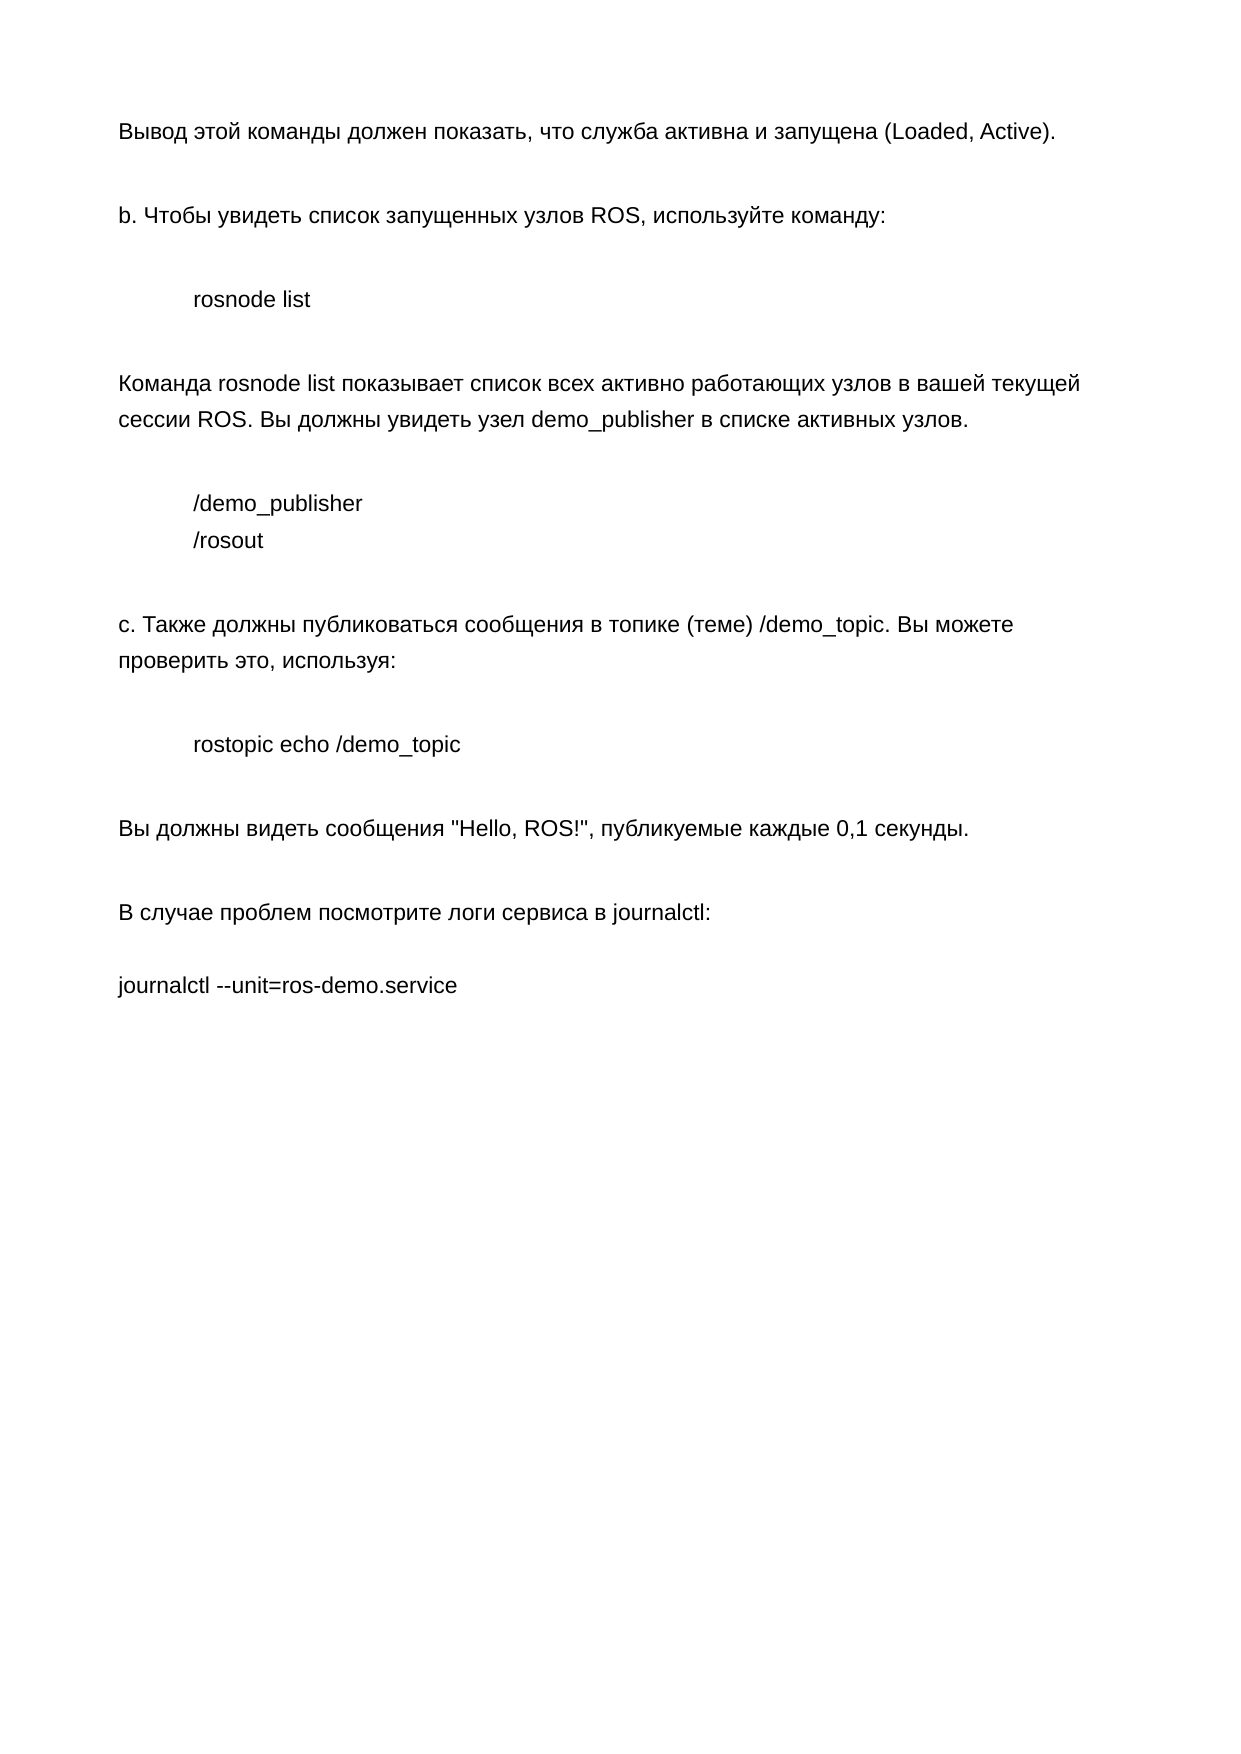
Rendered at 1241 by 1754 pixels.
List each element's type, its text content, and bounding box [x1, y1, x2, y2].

text /demo_publisher [193, 490, 1122, 517]
text b. Чтобы увидеть список запущенных узлов ROS, используйте команду: [118, 202, 1122, 228]
text Вывод этой команды должен показать, что служба активна и запущена (Loaded, Active). [118, 118, 1122, 144]
text Команда rosnode list показывает список всех активно работающих узлов в вашей текущей сессии ROS. Вы должны увидеть узел demo_publisher в списке активных узлов. [118, 370, 1122, 433]
text rosnode list [118, 286, 1122, 312]
text Вы должны видеть сообщения "Hello, ROS!", публикуемые каждые 0,1 секунды. [118, 815, 1122, 841]
text rostopic echo /demo_topic [118, 731, 1122, 757]
text /rosout [193, 527, 1122, 553]
text В случае проблем посмотрите логи сервиса в journalctl: journalctl --unit=ros-demo.service [118, 899, 1122, 998]
text c. Также должны публиковаться сообщения в топике (теме) /demo_topic. Вы можете проверить это, используя: [118, 611, 1122, 673]
